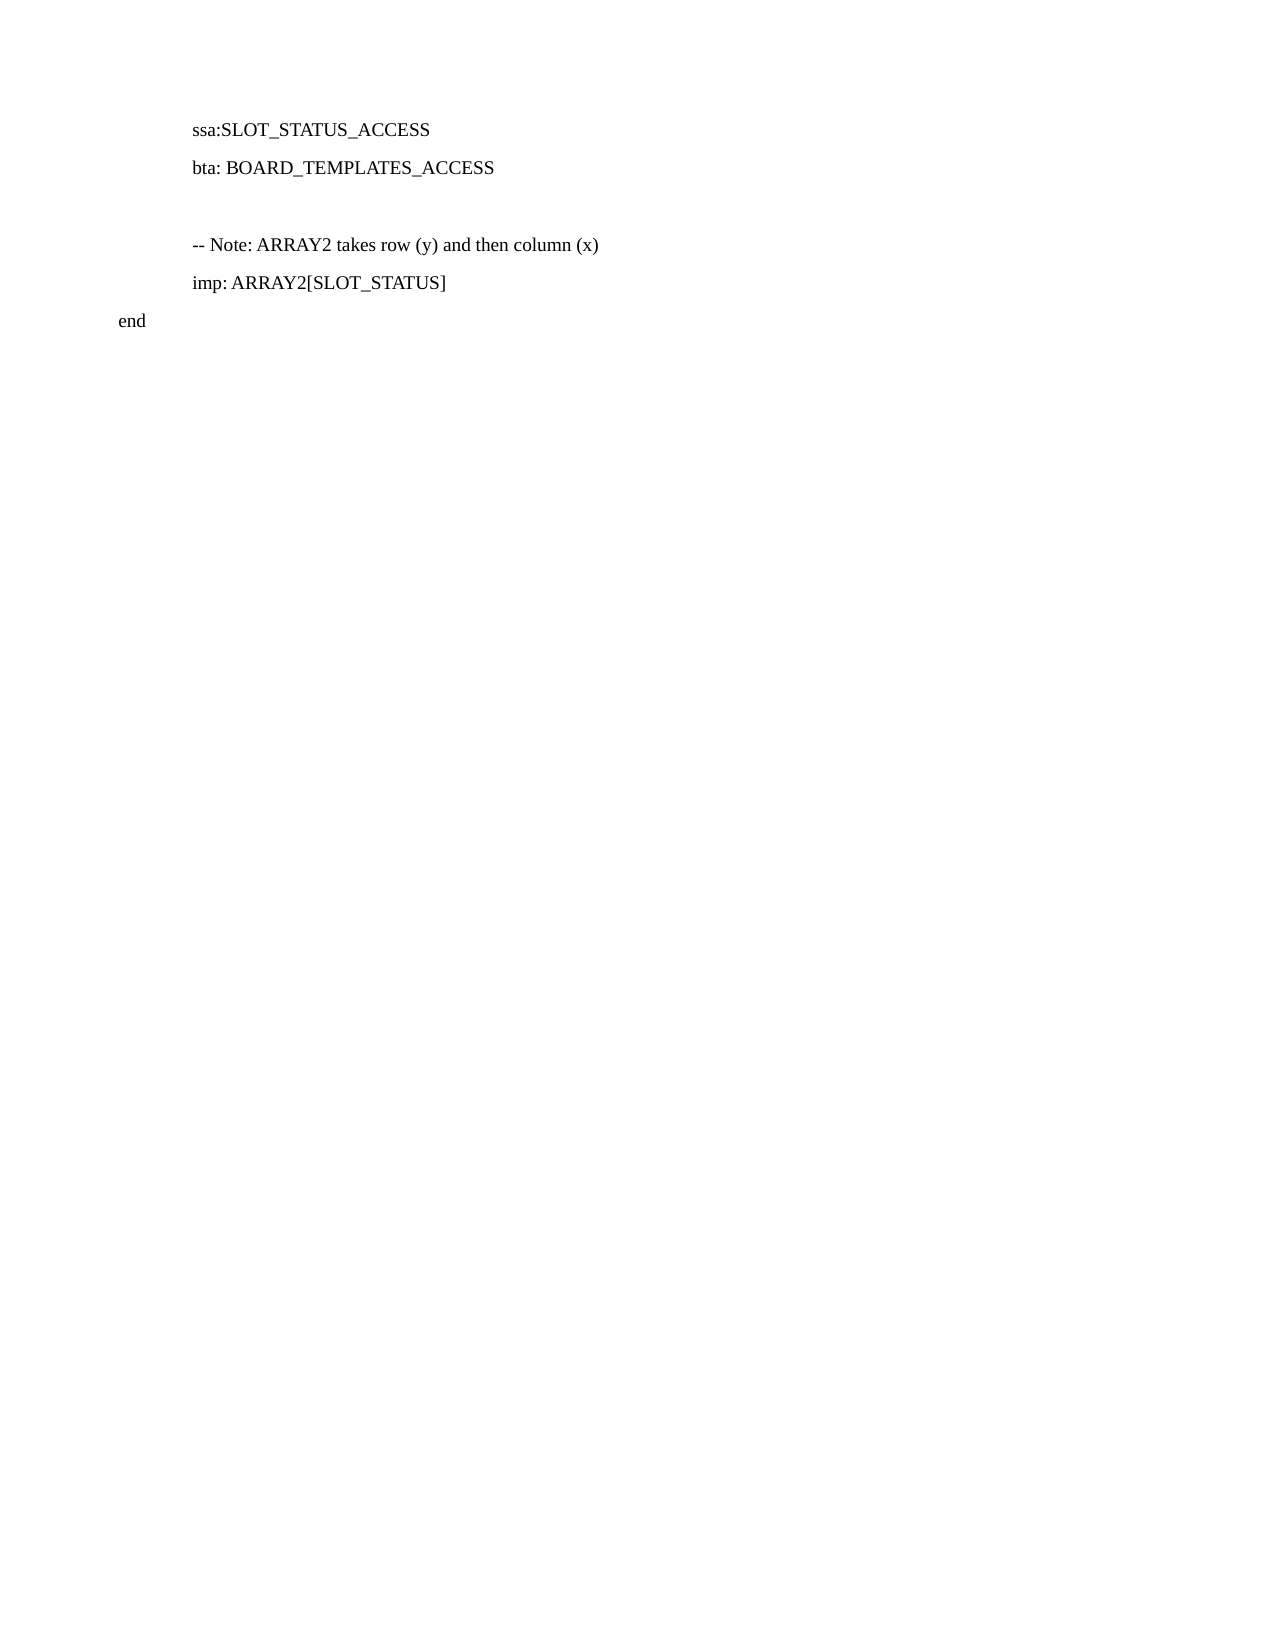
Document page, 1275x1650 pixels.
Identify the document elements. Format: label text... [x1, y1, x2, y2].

text end [118, 310, 1157, 348]
text ssa:SLOT_STATUS_ACCESS [118, 118, 1157, 156]
text imp: ARRAY2[SLOT_STATUS] [118, 271, 1157, 310]
text -- Note: ARRAY2 takes row (y) and then column (x) [118, 233, 1157, 271]
text bta: BOARD_TEMPLATES_ACCESS [118, 156, 1157, 195]
